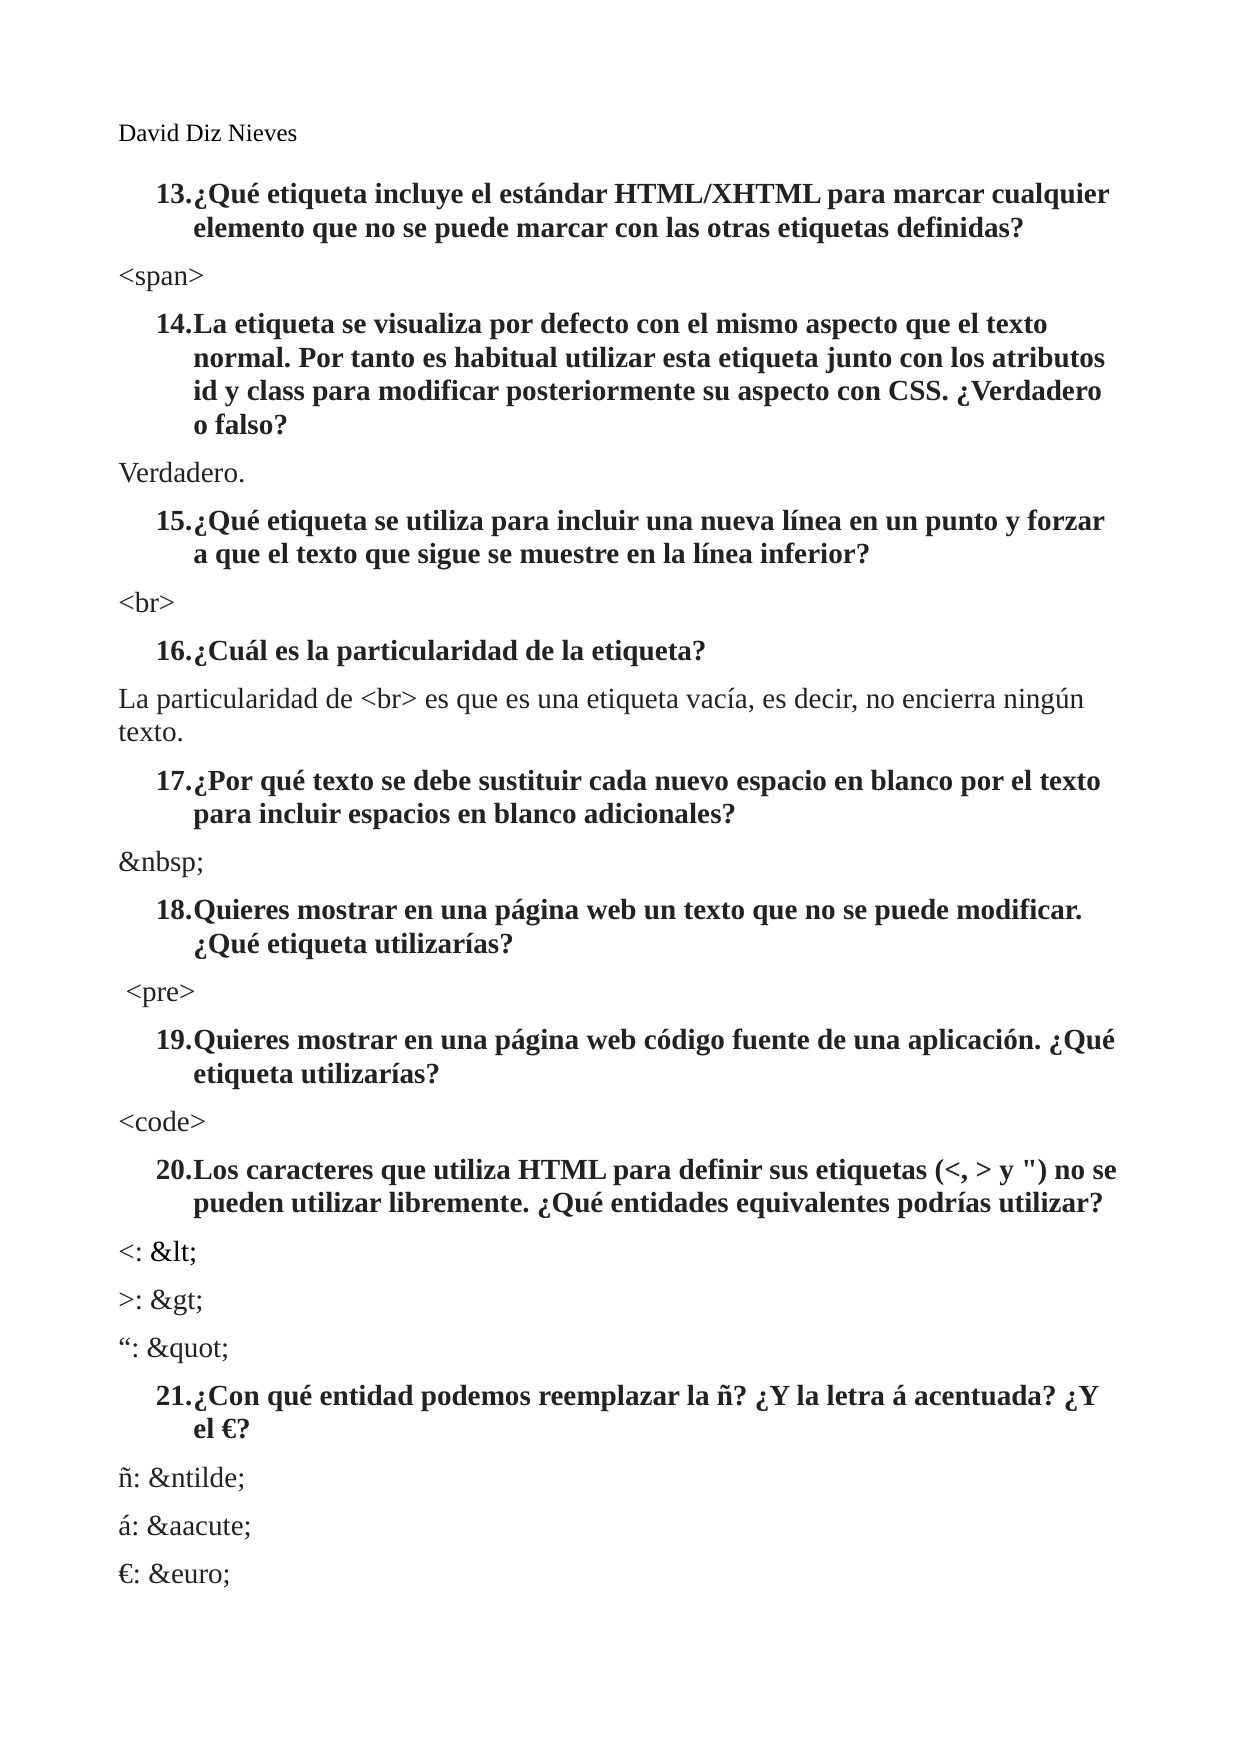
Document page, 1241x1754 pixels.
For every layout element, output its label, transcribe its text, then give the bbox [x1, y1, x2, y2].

text La particularidad de <br> es que es una etiqueta vacía, es decir, no encierra ningún texto. [118, 681, 1122, 748]
text &nbsp; [118, 844, 1122, 878]
list La etiqueta se visualiza por defecto con el mismo aspecto que el texto normal. Por tanto es habitual utilizar esta etiqueta junto con los atributos id y class para modificar posteriormente su aspecto con CSS. ¿Verdadero o falso? [156, 306, 1122, 440]
text <: &lt; [118, 1234, 1122, 1267]
list ¿Cuál es la particularidad de la etiqueta? [156, 633, 1122, 666]
text Verdadero. [118, 455, 1122, 488]
text <code> [118, 1104, 1122, 1137]
list Quieres mostrar en una página web código fuente de una aplicación. ¿Qué etiqueta utilizarías? [156, 1022, 1122, 1089]
list ¿Qué etiqueta incluye el estándar HTML/XHTML para marcar cualquier elemento que no se puede marcar con las otras etiquetas definidas? [156, 176, 1122, 243]
list ¿Qué etiqueta se utiliza para incluir una nueva línea en un punto y forzar a que el texto que sigue se muestre en la línea inferior? [156, 503, 1122, 570]
text <span> [118, 258, 1122, 292]
text €: &euro; [118, 1556, 1122, 1589]
text <br> [118, 585, 1122, 618]
list Los caracteres que utiliza HTML para definir sus etiquetas (<, > y ") no se pueden utilizar libremente. ¿Qué entidades equivalentes podrías utilizar? [156, 1152, 1122, 1219]
list Quieres mostrar en una página web un texto que no se puede modificar. ¿Qué etiqueta utilizarías? [156, 892, 1122, 959]
list ¿Con qué entidad podemos reemplazar la ñ? ¿Y la letra á acentuada? ¿Y el €? [156, 1378, 1122, 1445]
text “: &quot; [118, 1330, 1122, 1363]
text á: &aacute; [118, 1508, 1122, 1541]
text ñ: &ntilde; [118, 1460, 1122, 1493]
text <pre> [118, 974, 1122, 1008]
list ¿Por qué texto se debe sustituir cada nuevo espacio en blanco por el texto para incluir espacios en blanco adicionales? [156, 763, 1122, 830]
text >: &gt; [118, 1282, 1122, 1315]
